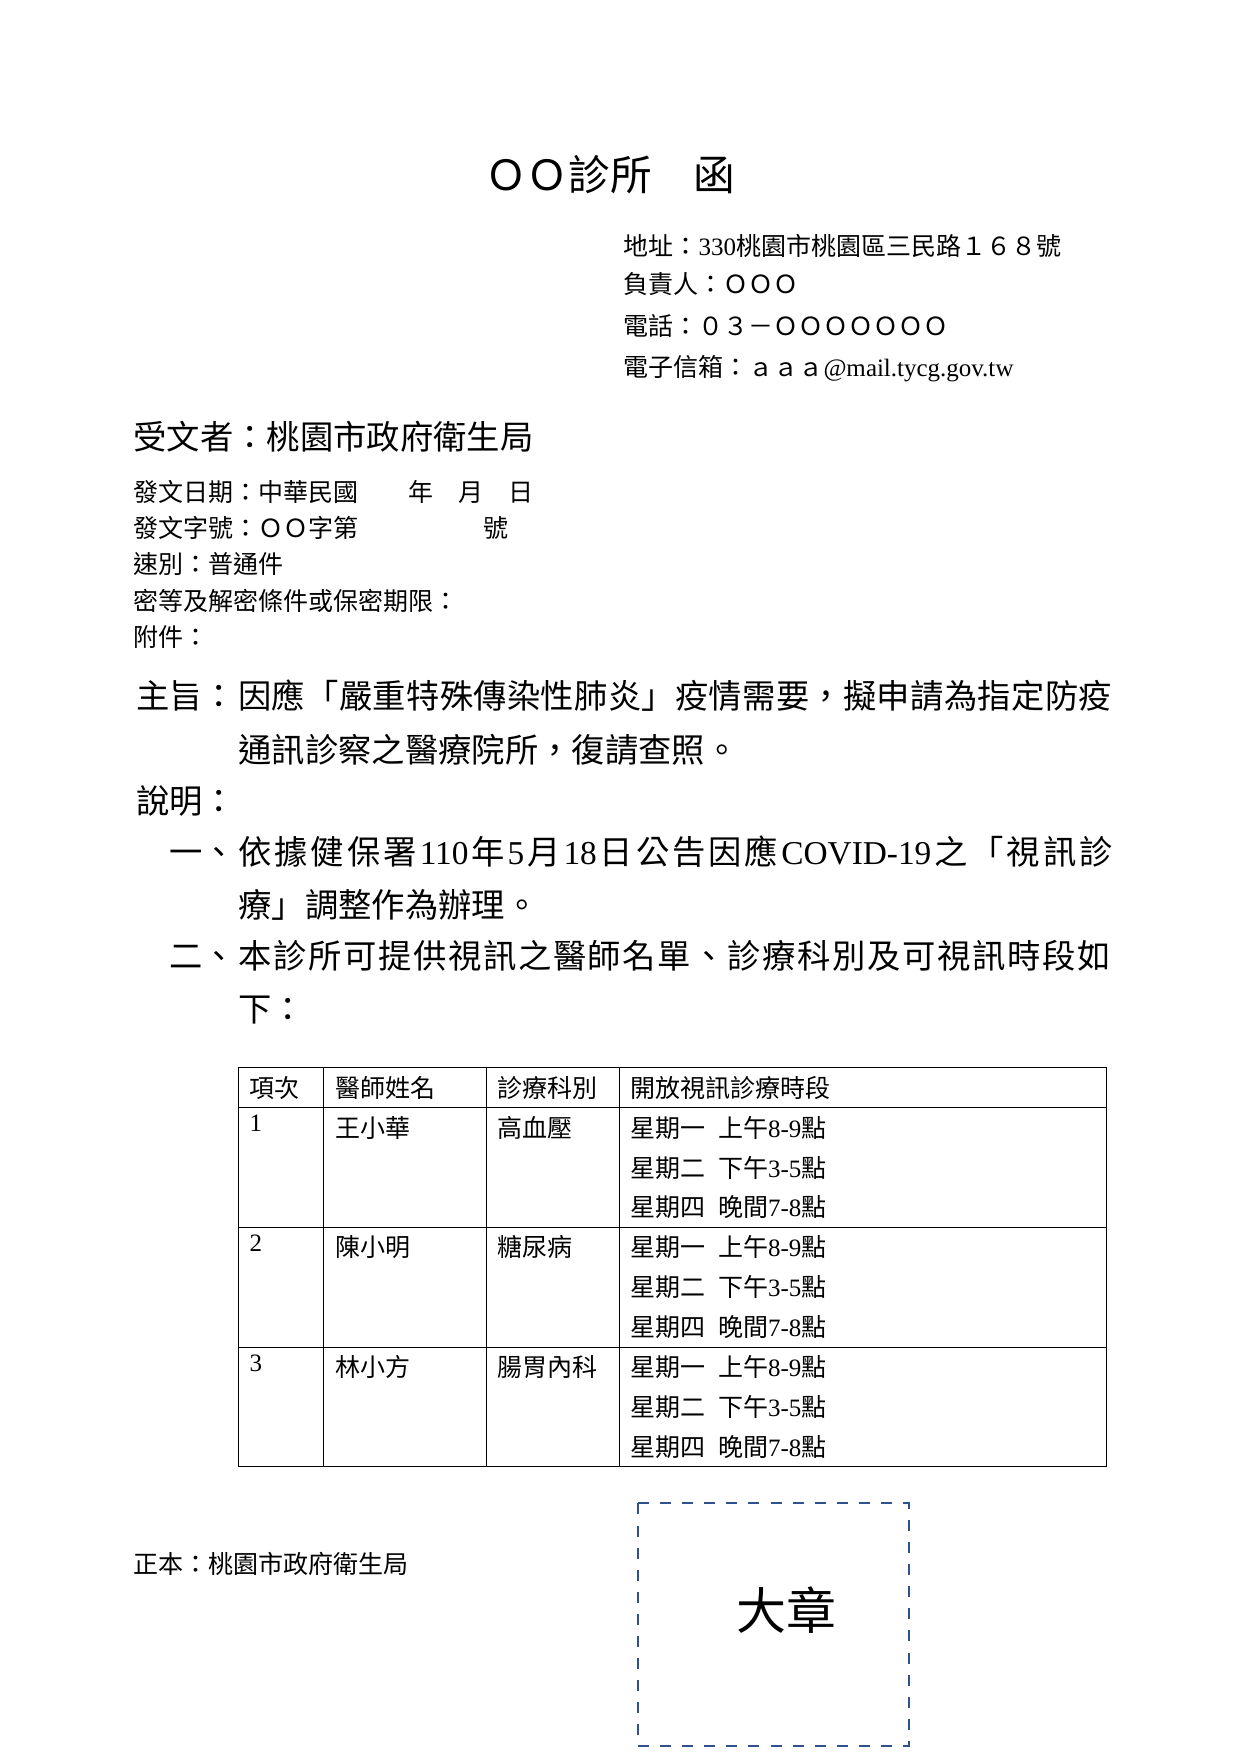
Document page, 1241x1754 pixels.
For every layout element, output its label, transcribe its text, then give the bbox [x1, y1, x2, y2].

table_header 開放視訊診療時段 [620, 1068, 1106, 1107]
table_cell 星期一 上午8-9點 星期二 下午3-5點 星期四 晚間7-8點 [620, 1348, 1106, 1466]
table_header [135, 199, 622, 387]
table_cell 星期一 上午8-9點 星期二 下午3-5點 星期四 晚間7-8點 [620, 1228, 1106, 1347]
table_header 地址：330桃園市桃園區三民路１６８號 負責人：ＯＯＯ 電話：０３－ＯＯＯＯＯＯＯ 電子信箱：ａａａ@mail.tycg.gov.tw [622, 199, 1108, 387]
table_header 診療科別 [487, 1068, 619, 1107]
table_cell [135, 387, 1108, 407]
table_header 醫師姓名 [324, 1068, 486, 1107]
table_header 本診所可提供視訊之醫師名單、診療科別及可視訊時段如下： [237, 930, 1114, 1467]
table_header [270, 1468, 1114, 1499]
text 發文日期：中華民國 年 月 日 [133, 472, 1107, 509]
table_cell 陳小明 [324, 1228, 486, 1347]
table_header 二、 [168, 930, 237, 1467]
table_cell 星期一 上午8-9點 星期二 下午3-5點 星期四 晚間7-8點 [620, 1108, 1106, 1227]
text 密等及解密條件或保密期限： [133, 581, 1107, 617]
table_cell 高血壓 [487, 1108, 619, 1227]
table_header 主旨： [135, 670, 237, 774]
table_cell 林小方 [324, 1348, 486, 1466]
table_header 依據健保署110年5月18日公告因應COVID-19之「視訊診療」調整作為辦理。 [237, 825, 1114, 929]
table_cell 王小華 [324, 1108, 486, 1227]
text 正本：桃園市政府衛生局 [133, 1544, 1107, 1581]
table_cell 1 [239, 1108, 323, 1227]
table_cell 2 [239, 1228, 323, 1347]
table_header 一、 [168, 825, 237, 929]
text ＯＯ診所 函 (稿) [133, 154, 1107, 199]
text 速別：普通件 [133, 545, 1107, 581]
text 大章 [704, 1571, 868, 1644]
table_header 說明： [135, 774, 237, 825]
table_cell 3 [239, 1348, 323, 1466]
table_header [237, 774, 1114, 825]
table_header 因應「嚴重特殊傳染性肺炎」疫情需要，擬申請為指定防疫通訊診察之醫療院所，復請查照。 [237, 670, 1114, 774]
text 發文字號：ＯＯ字第 號 [133, 509, 1107, 545]
table_cell 糖尿病 [487, 1228, 619, 1347]
text 附件： [133, 617, 1107, 654]
text 受文者：桃園市政府衛生局 [133, 411, 1107, 459]
table_cell 腸胃內科 [487, 1348, 619, 1466]
table_header [202, 1468, 270, 1499]
table_header 項次 [239, 1068, 323, 1107]
